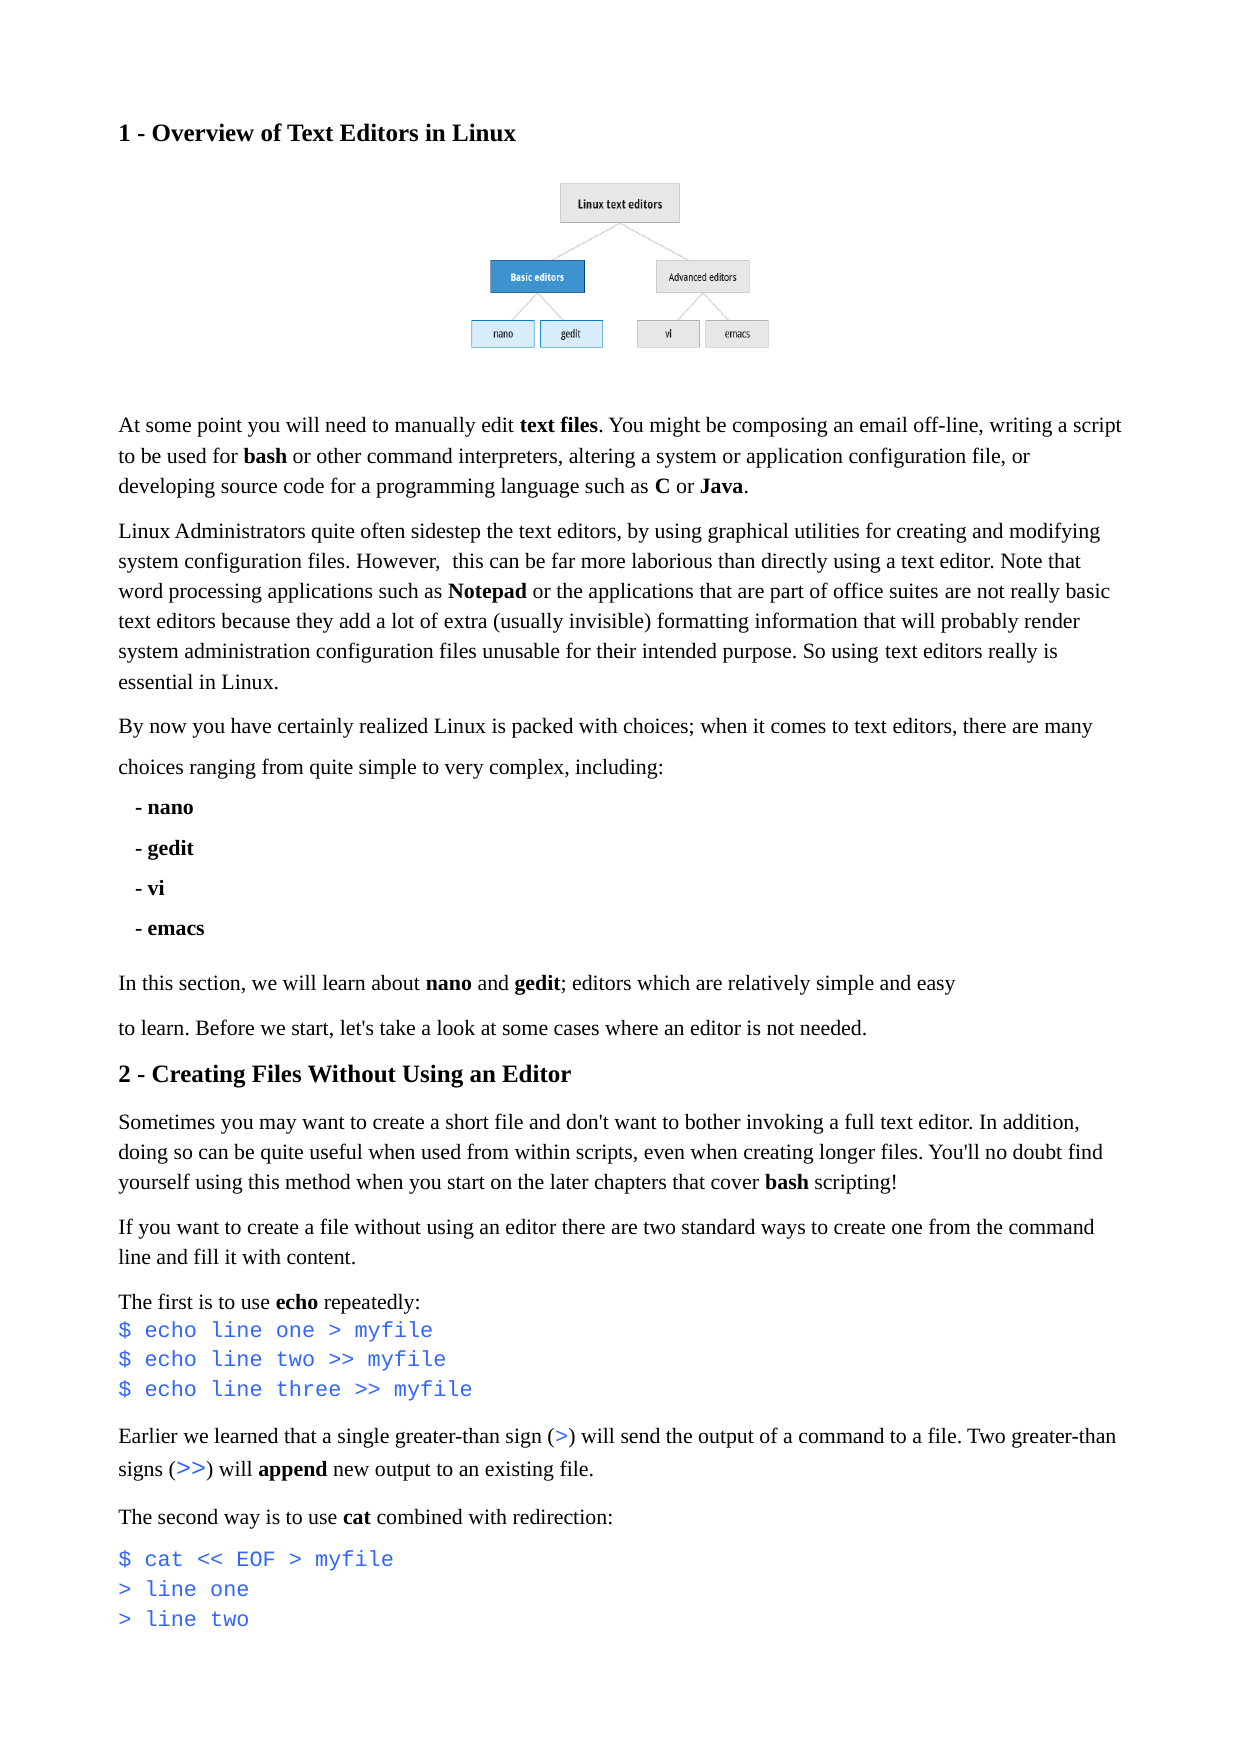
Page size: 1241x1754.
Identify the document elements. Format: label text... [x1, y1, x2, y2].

text 1 - Overview of Text Editors in Linux [118, 118, 1122, 147]
text At some point you will need to manually edit text files. You might be composing an email off-line, writing a script to be used for bash or other command interpreters, altering a system or application configuration file, or developing source code for a programming language such as C or Java. [118, 412, 1122, 498]
text Earlier we learned that a single greater-than sign (>) will send the output of a command to a file. Two greater-than signs (>>) will append new output to an existing file. [118, 1423, 1122, 1483]
text If you want to create a file without using an editor there are two standard ways to create one from the command line and fill it with content. [118, 1214, 1122, 1269]
picture [451, 167, 790, 373]
text The second way is to use cat combined with redirection: [118, 1504, 1122, 1529]
text 2 - Creating Files Without Using an Editor [118, 1059, 1122, 1088]
text The first is to use echo repeatedly: $ echo line one > myfile $ echo line two >> myfile $ echo line three >> myfile [118, 1289, 1122, 1403]
text to learn. Before we start, let's take a look at some cases where an editor is not needed. [118, 1015, 1122, 1040]
text $ cat << EOF > myfile > line one > line two [118, 1548, 1122, 1633]
text Linux Administrators quite often sidestep the text editors, by using graphical utilities for creating and modifying system configuration files. However, this can be far more laborious than directly using a text editor. Note that word processing applications such as Notepad or the applications that are part of office suites are not really basic text editors because they add a lot of extra (usually invisible) formatting information that will probably render system administration configuration files unusable for their intended purpose. So using text editors really is essential in Linux. [118, 518, 1122, 694]
text By now you have certainly realized Linux is packed with choices; when it comes to text editors, there are many choices ranging from quite simple to very complex, including: - nano - gedit - vi - emacs [118, 713, 1122, 940]
text Sometimes you may want to create a short file and don't want to bother invoking a full text editor. In addition, doing so can be quite useful when used from within scripts, even when creating longer files. You'll no doubt find yourself using this method when you start on the later chapters that cover bash scripting! [118, 1109, 1122, 1194]
text In this section, we will learn about nano and gedit; editors which are relatively simple and easy [118, 970, 1122, 995]
